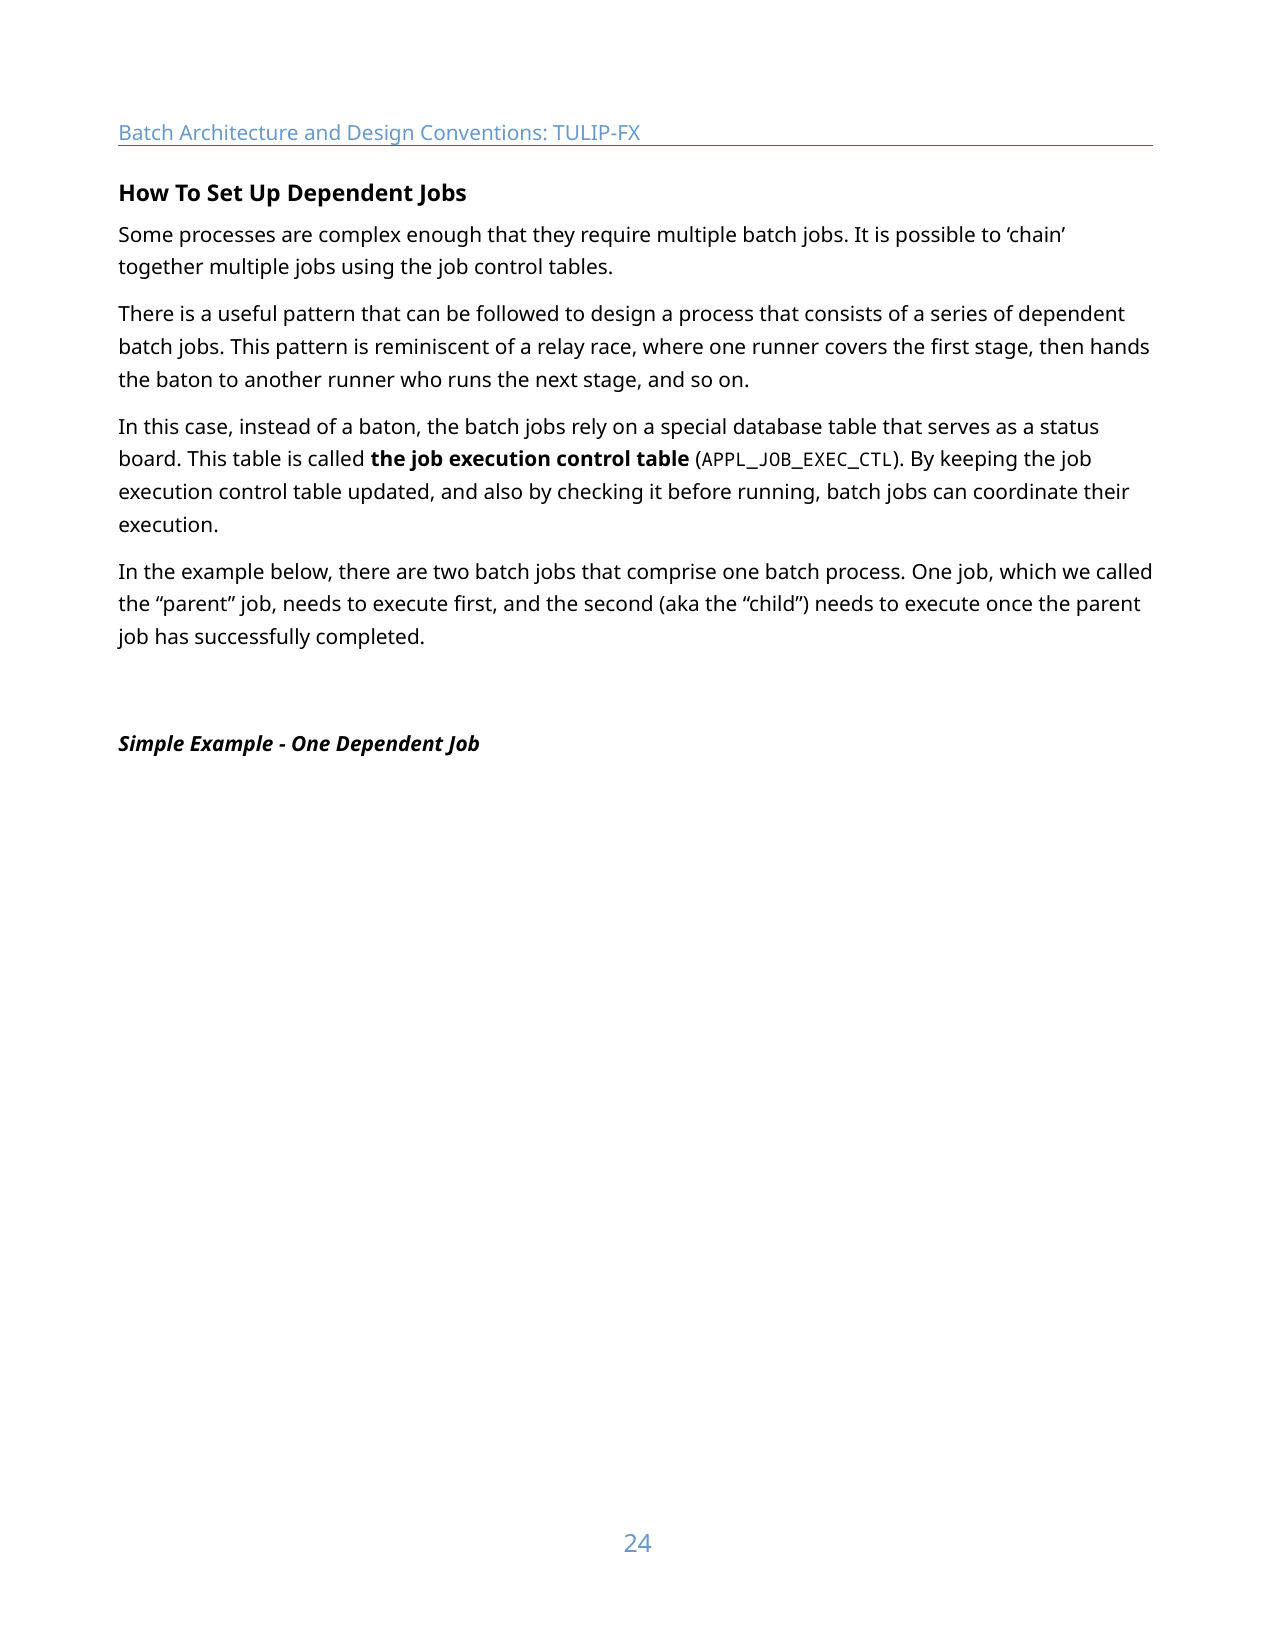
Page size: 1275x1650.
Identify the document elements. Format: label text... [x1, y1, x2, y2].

subtitle Simple Example - One Dependent Job [118, 729, 1157, 757]
text In the example below, there are two batch jobs that comprise one batch process. One job, which we called the “parent” job, needs to execute first, and the second (aka the “child”) needs to execute once the parent job has successfully completed. [118, 557, 1157, 651]
text There is a useful pattern that can be followed to design a process that consists of a series of dependent batch jobs. This pattern is reminiscent of a relay race, where one runner covers the first stage, then hands the baton to another runner who runs the next stage, and so on. [118, 299, 1157, 393]
text Some processes are complex enough that they require multiple batch jobs. It is possible to ‘chain’ together multiple jobs using the job control tables. [118, 220, 1157, 281]
text In this case, instead of a baton, the batch jobs rely on a special database table that serves as a status board. This table is called the job execution control table (APPL_JOB_EXEC_CTL). By keeping the job execution control table updated, and also by checking it before running, batch jobs can coordinate their execution. [118, 412, 1157, 538]
subtitle How To Set Up Dependent Jobs [118, 177, 1157, 208]
